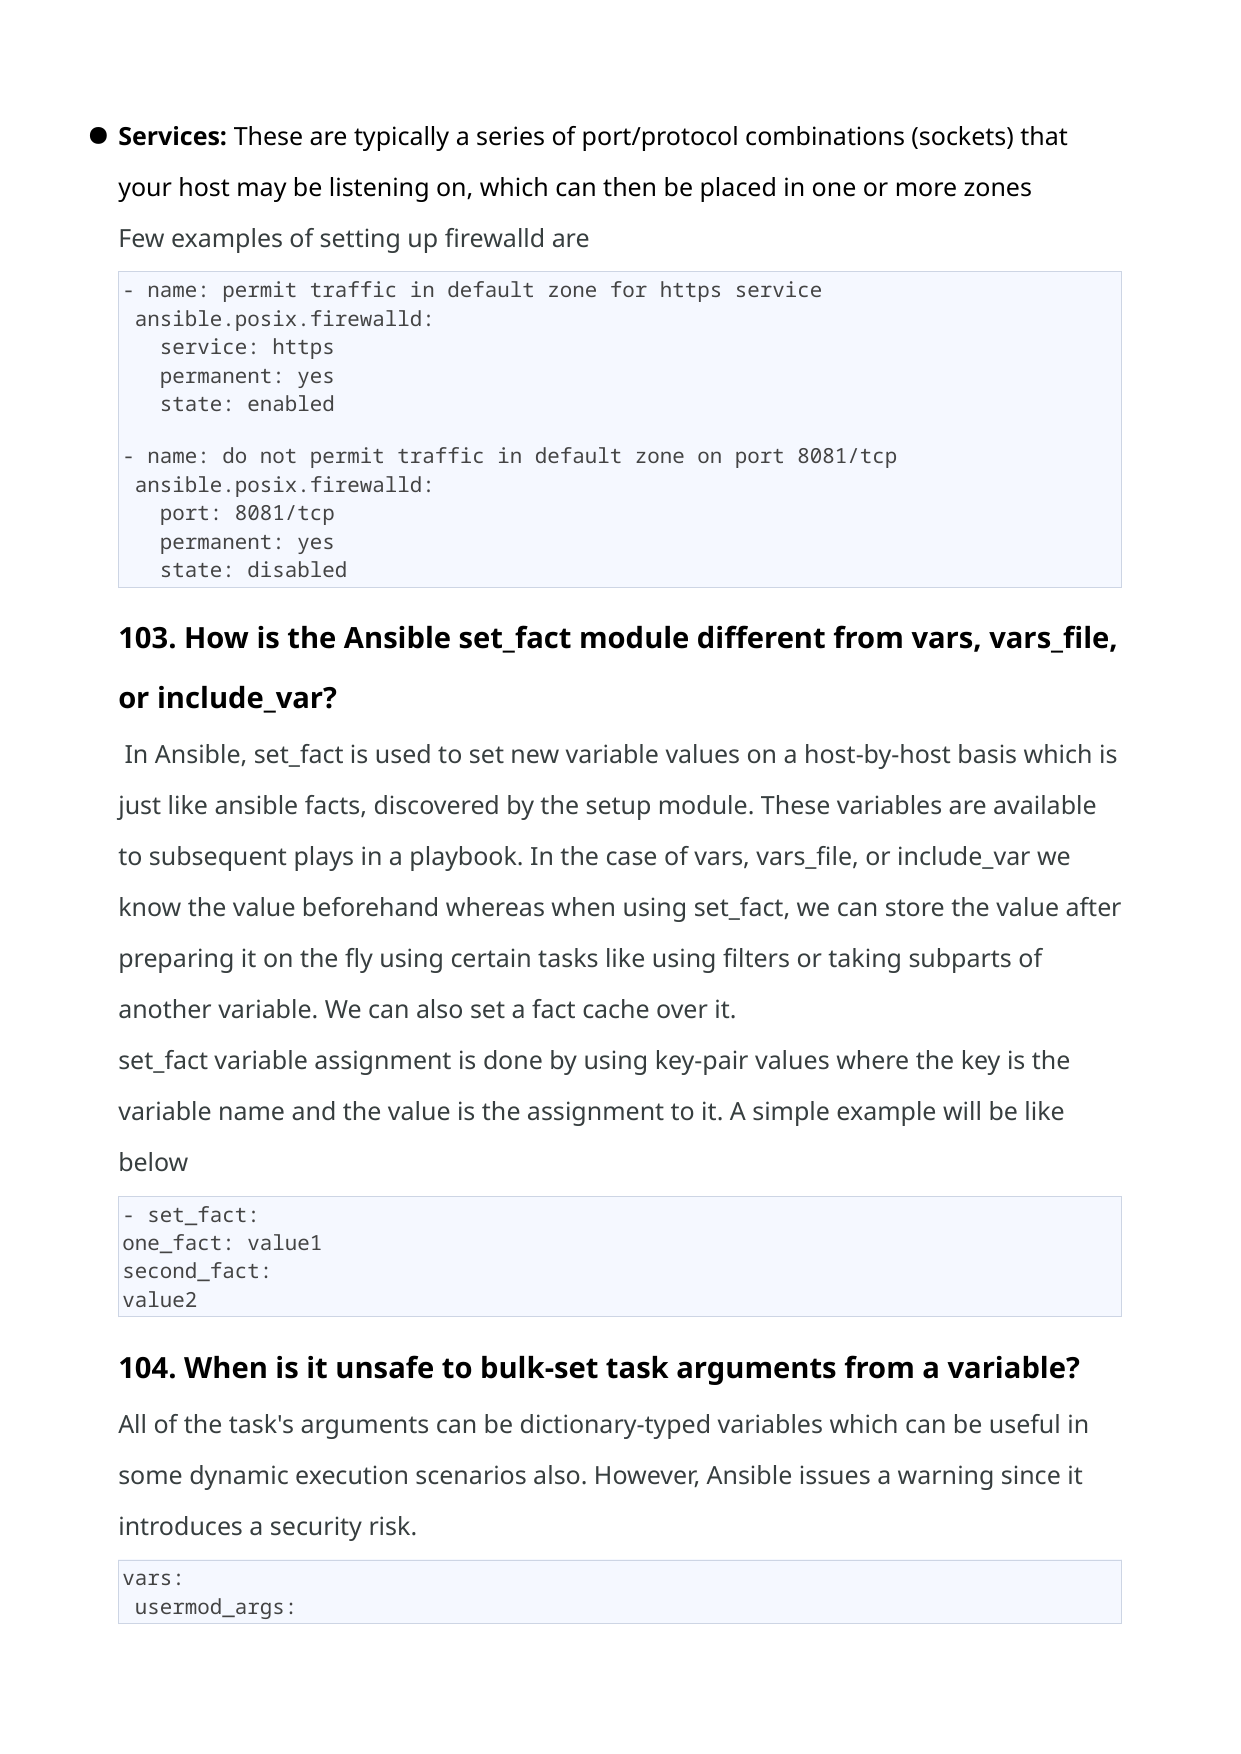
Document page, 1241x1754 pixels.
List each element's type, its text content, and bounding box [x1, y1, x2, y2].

text vars: [119, 1561, 1121, 1588]
text permanent: yes [119, 523, 1121, 552]
text - name: do not permit traffic in default zone on port 8081/tcp [119, 437, 1121, 466]
text second_fact: [119, 1253, 1121, 1281]
text - set_fact: [119, 1197, 1121, 1224]
text state: enabled [119, 385, 1121, 414]
text Few examples of setting up firewalld are [118, 220, 1122, 254]
text In Ansible, set_fact is used to set new variable values on a host-by-host basis which is just like ansible facts, discovered by the setup module. These variables are available to subsequent plays in a playbook. In the case of vars, vars_file, or include_var we know the value beforehand whereas when using set_fact, we can store the value after preparing it on the fly using certain tasks like using filters or taking subparts of another variable. We can also set a fact cache over it. [118, 736, 1122, 1026]
list Services: These are typically a series of port/protocol combinations (sockets) that your host may be listening on, which can then be placed in one or more zones [118, 118, 1122, 203]
text ansible.posix.firewalld: [119, 466, 1121, 494]
text port: 8081/tcp [119, 494, 1121, 523]
text value2 [119, 1281, 1121, 1316]
text service: https [119, 328, 1121, 357]
text usermod_args: [119, 1588, 1121, 1623]
text one_fact: value1 [119, 1224, 1121, 1253]
text set_fact variable assignment is done by using key-pair values where the key is the variable name and the value is the assignment to it. A simple example will be like below [118, 1043, 1122, 1179]
text state: disabled [119, 552, 1121, 587]
text All of the task's arguments can be dictionary-typed variables which can be useful in some dynamic execution scenarios also. However, Ansible issues a warning since it introduces a security risk. [118, 1406, 1122, 1543]
text - name: permit traffic in default zone for https service [119, 272, 1121, 300]
text permanent: yes [119, 357, 1121, 385]
text ansible.posix.firewalld: [119, 300, 1121, 328]
subtitle 103. How is the Ansible set_fact module different from vars, vars_file, or include_var? [118, 617, 1122, 717]
subtitle 104. When is it unsafe to bulk-set task arguments from a variable? [118, 1347, 1122, 1387]
